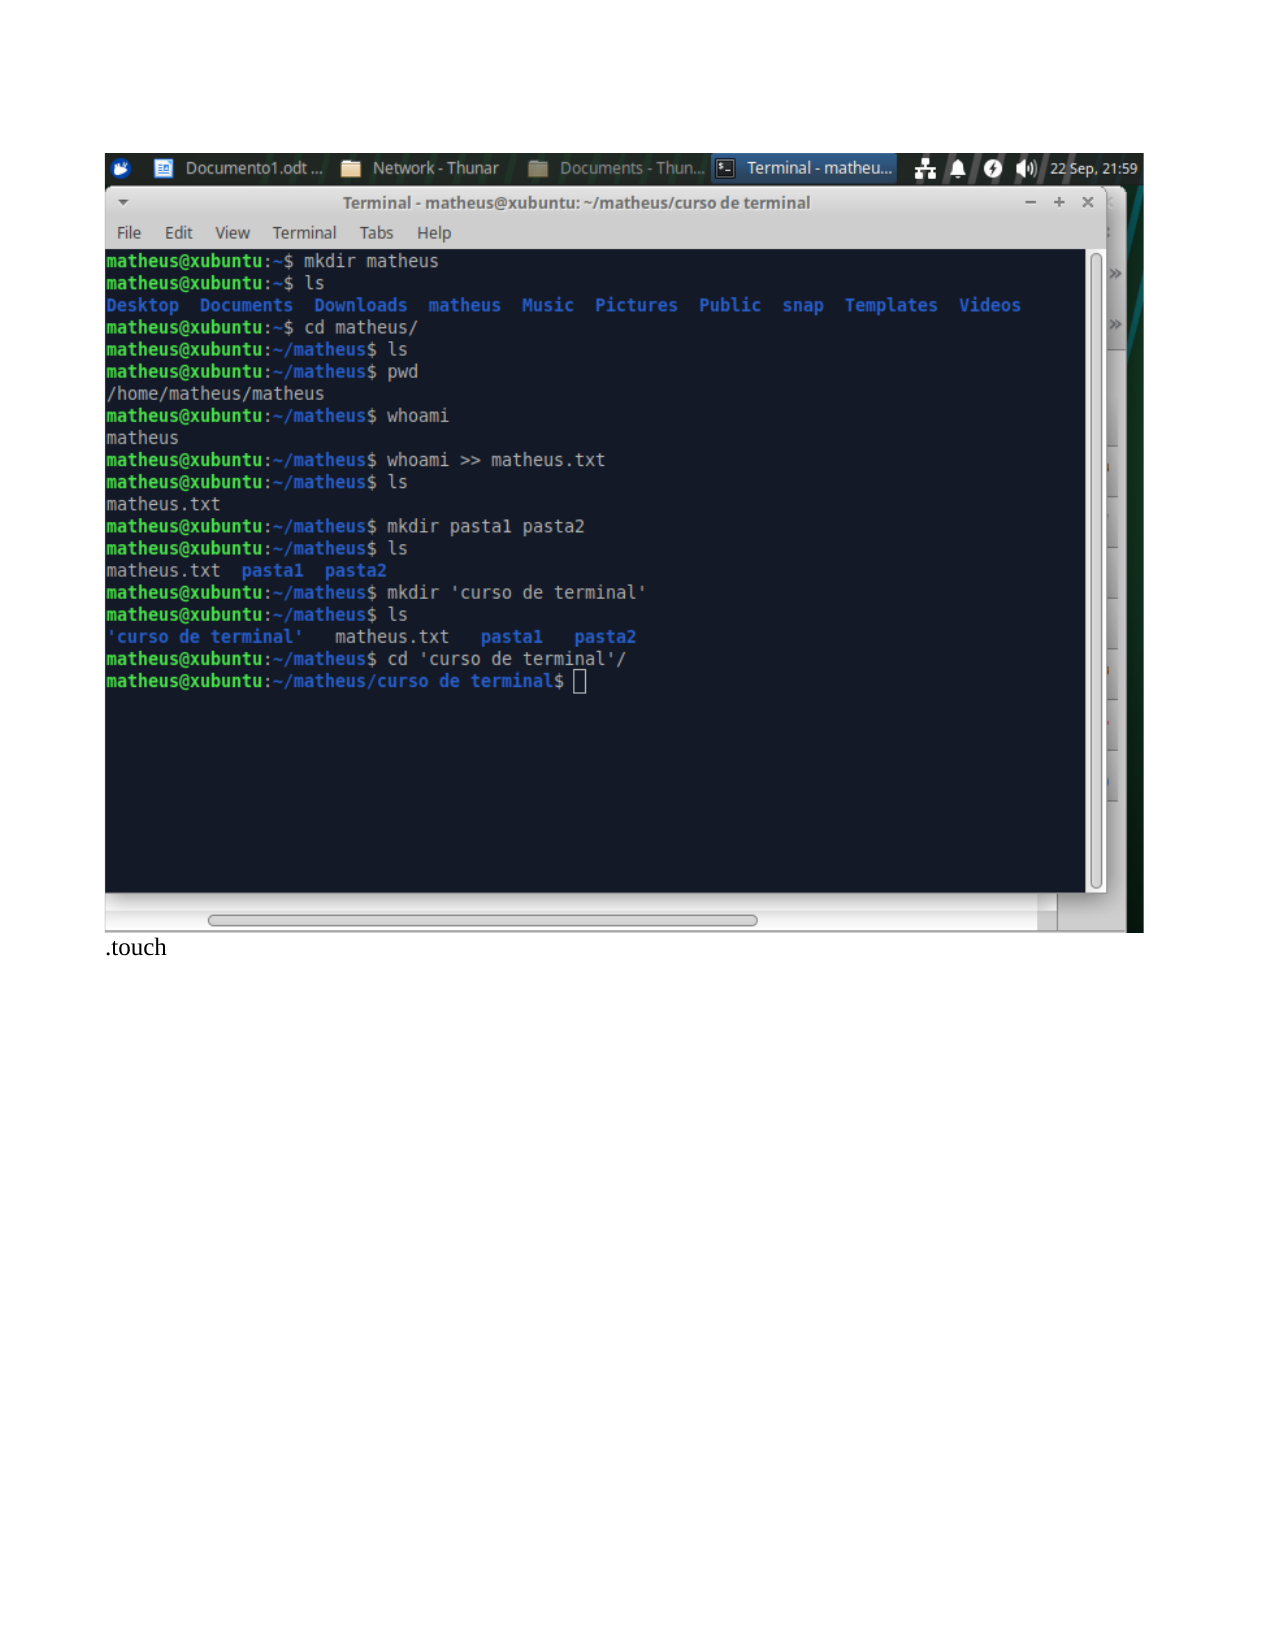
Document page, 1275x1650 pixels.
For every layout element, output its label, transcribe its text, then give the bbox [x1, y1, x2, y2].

text .touch [105, 693, 1157, 961]
